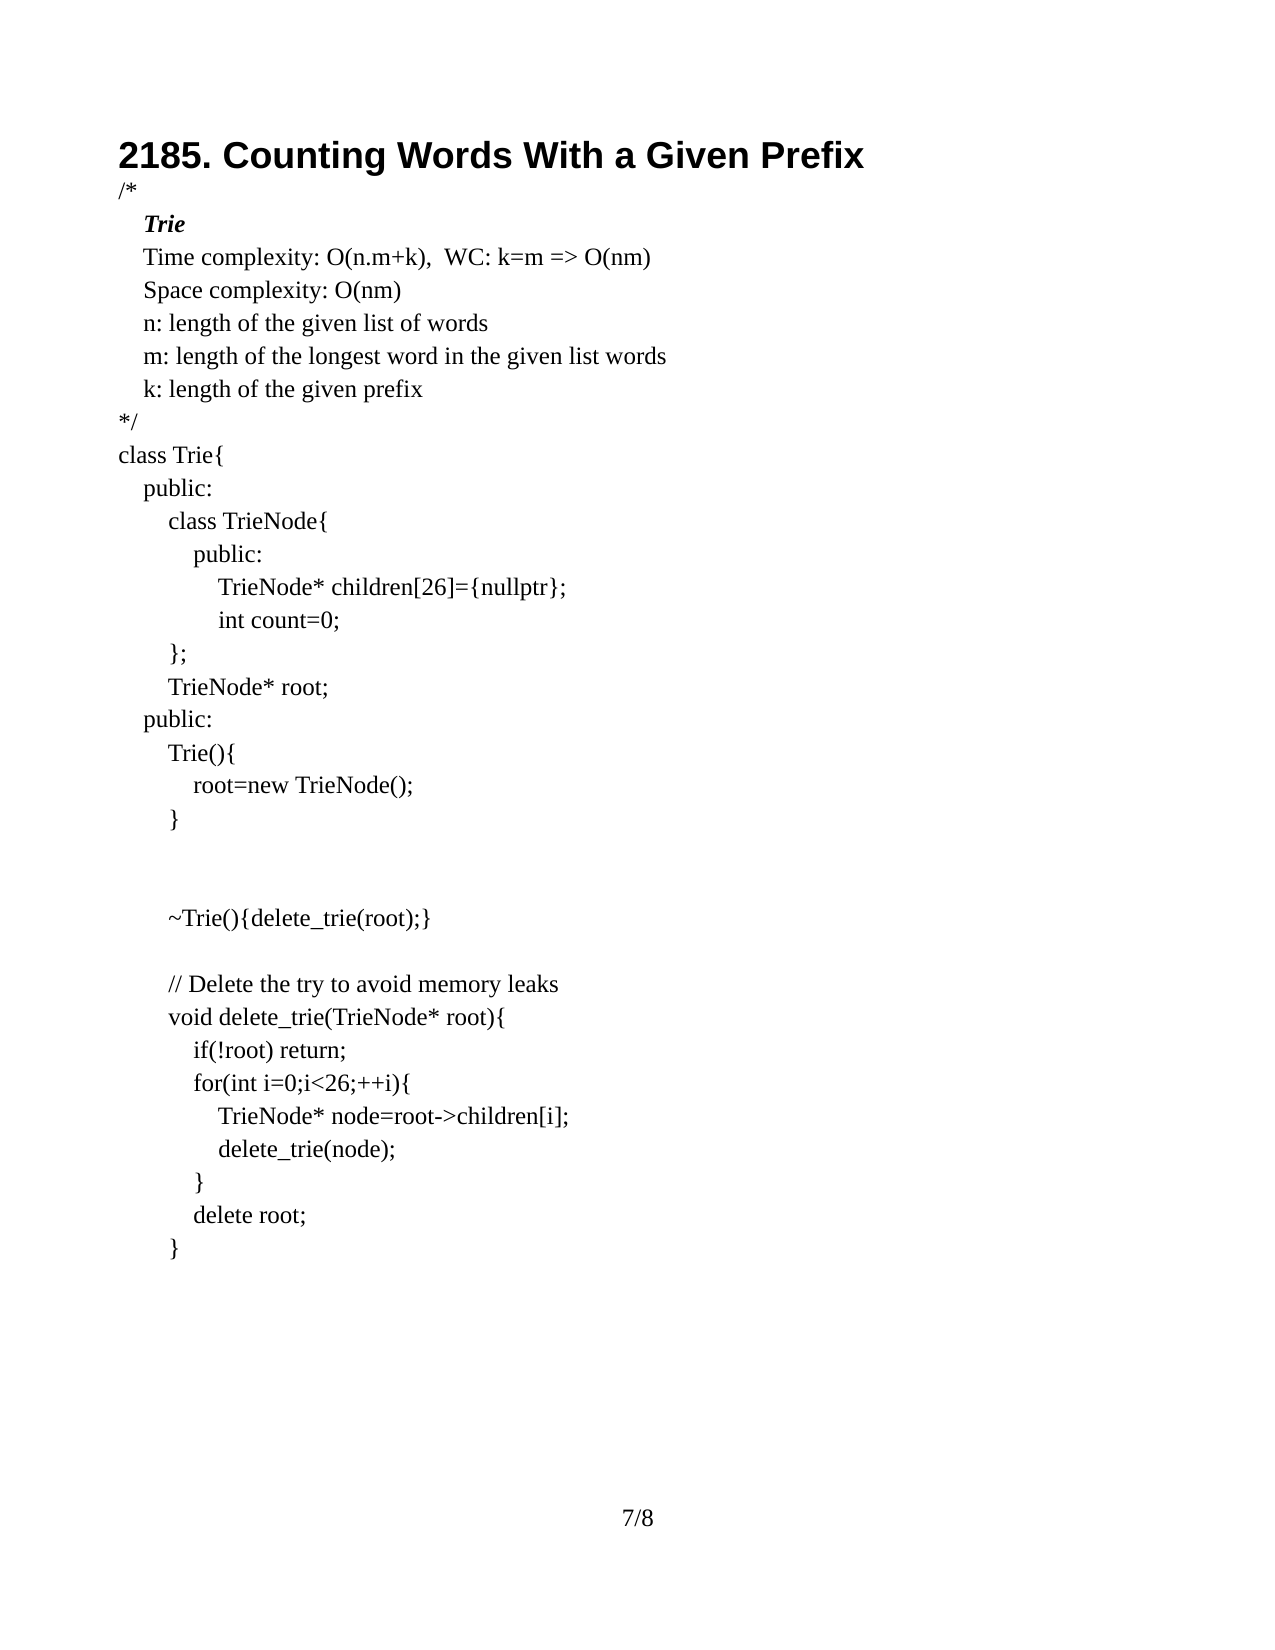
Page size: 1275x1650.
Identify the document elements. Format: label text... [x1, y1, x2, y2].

text } [118, 1233, 1157, 1262]
text k: length of the given prefix [118, 374, 1157, 403]
text }; [118, 638, 1157, 667]
subtitle 2185. Counting Words With a Given Prefix [118, 133, 1157, 176]
text root=new TrieNode(); [118, 771, 1157, 799]
text TrieNode* root; [118, 672, 1157, 700]
text TrieNode* children[26]={nullptr}; [118, 572, 1157, 601]
text m: length of the longest word in the given list words [118, 341, 1157, 370]
text void delete_trie(TrieNode* root){ [118, 1002, 1157, 1031]
text } [118, 1167, 1157, 1196]
text n: length of the given list of words [118, 308, 1157, 337]
text Trie [118, 209, 1157, 238]
text public: [118, 539, 1157, 568]
text int count=0; [118, 606, 1157, 634]
text } [118, 804, 1157, 832]
text */ [118, 407, 1157, 436]
text Trie(){ [118, 738, 1157, 766]
text class TrieNode{ [118, 506, 1157, 535]
text TrieNode* node=root->children[i]; [118, 1101, 1157, 1129]
text public: [118, 704, 1157, 733]
text // Delete the try to avoid memory leaks [118, 969, 1157, 997]
text delete root; [118, 1200, 1157, 1229]
text ~Trie(){delete_trie(root);} [118, 903, 1157, 931]
text class Trie{ [118, 440, 1157, 469]
text for(int i=0;i<26;++i){ [118, 1068, 1157, 1097]
text /* [118, 176, 1157, 205]
text Space complexity: O(nm) [118, 275, 1157, 304]
text if(!root) return; [118, 1035, 1157, 1063]
text delete_trie(node); [118, 1134, 1157, 1163]
text Time complexity: O(n.m+k), WC: k=m => O(nm) [118, 242, 1157, 271]
text public: [118, 473, 1157, 502]
